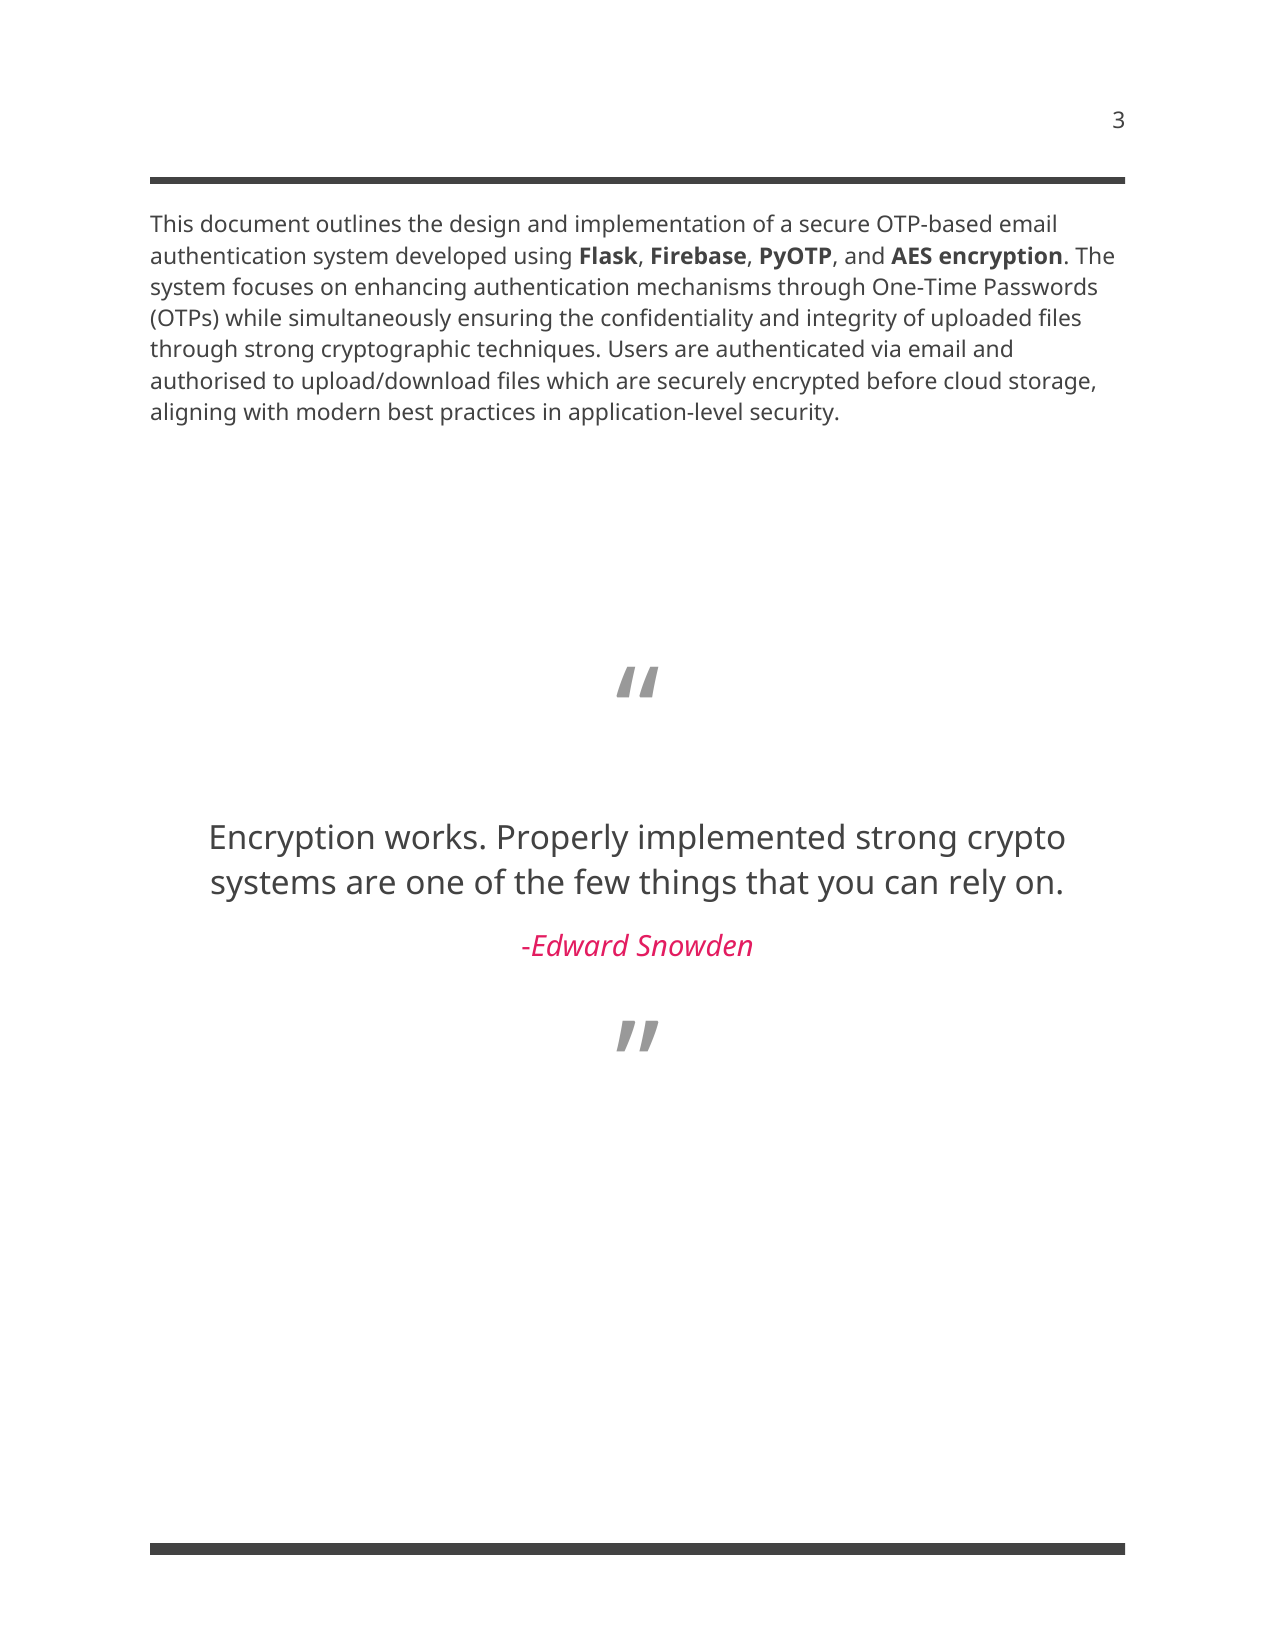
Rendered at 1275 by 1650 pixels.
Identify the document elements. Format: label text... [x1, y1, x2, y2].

text “ [150, 622, 1125, 793]
text ” [150, 977, 1125, 1147]
picture [150, 1543, 1125, 1555]
text Encryption works. Properly implemented strong crypto systems are one of the few things that you can rely on. [150, 813, 1125, 904]
text This document outlines the design and implementation of a secure OTP-based email authentication system developed using Flask, Firebase, PyOTP, and AES encryption. The system focuses on enhancing authentication mechanisms through One-Time Passwords (OTPs) while simultaneously ensuring the confidentiality and integrity of uploaded files through strong cryptographic techniques. Users are authenticated via email and authorised to upload/download files which are securely encrypted before cloud storage, aligning with modern best practices in application-level security. [150, 208, 1125, 427]
picture [150, 177, 1125, 184]
text -Edward Snowden [150, 925, 1125, 965]
